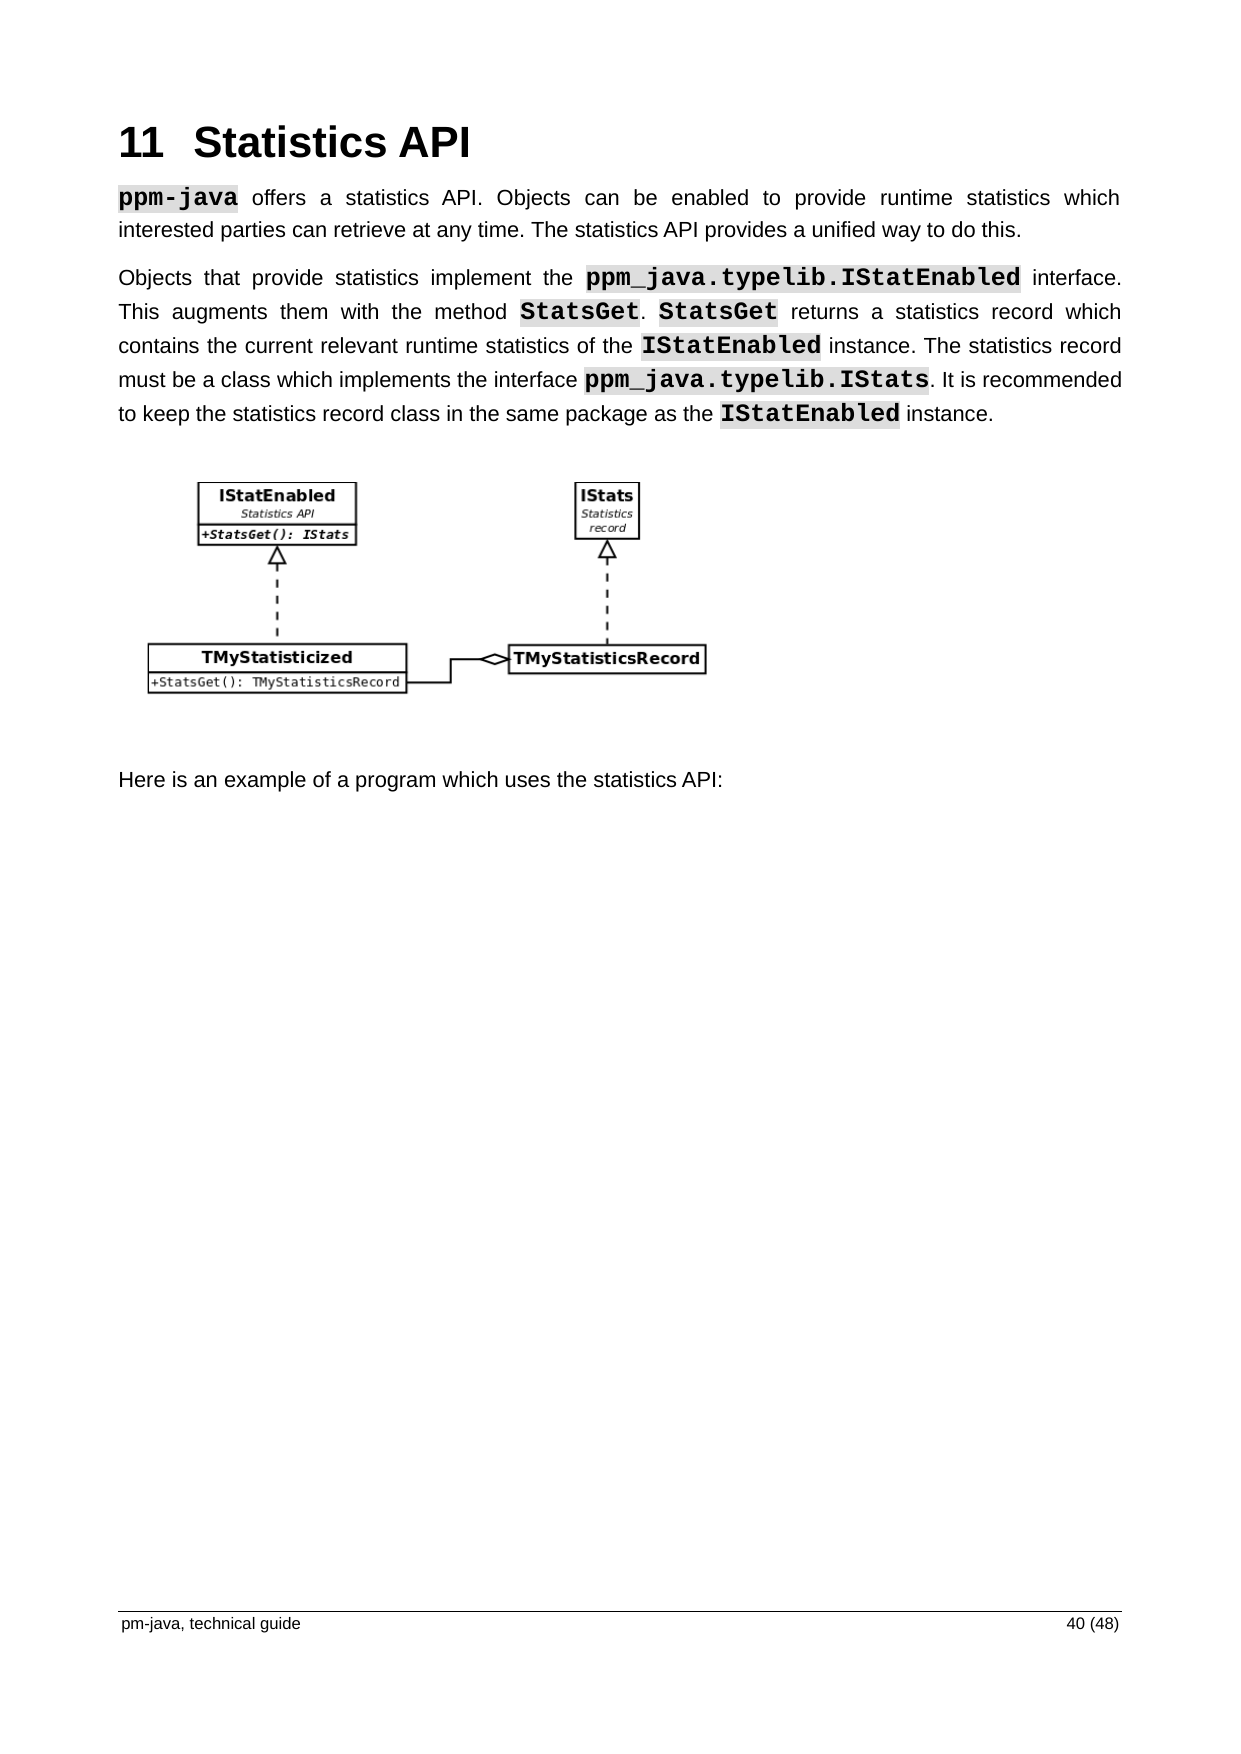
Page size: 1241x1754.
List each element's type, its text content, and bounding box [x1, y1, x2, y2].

subtitle Statistics API [118, 118, 1122, 167]
text Here is an example of a program which uses the statistics API: [118, 767, 1122, 792]
text ppm-java offers a statistics API. Objects can be enabled to provide runtime statistics which interested parties can retrieve at any time. The statistics API provides a unified way to do this. [118, 185, 1122, 242]
text Objects that provide statistics implement the ppm_java.typelib.IStatEnabled interface. This augments them with the method StatsGet. StatsGet returns a statistics record which contains the current relevant runtime statistics of the IStatEnabled instance. The statistics record must be a class which implements the interface ppm_java.typelib.IStats. It is recommended to keep the statistics record class in the same package as the IStatEnabled instance. [118, 265, 1122, 429]
picture [147, 482, 709, 716]
